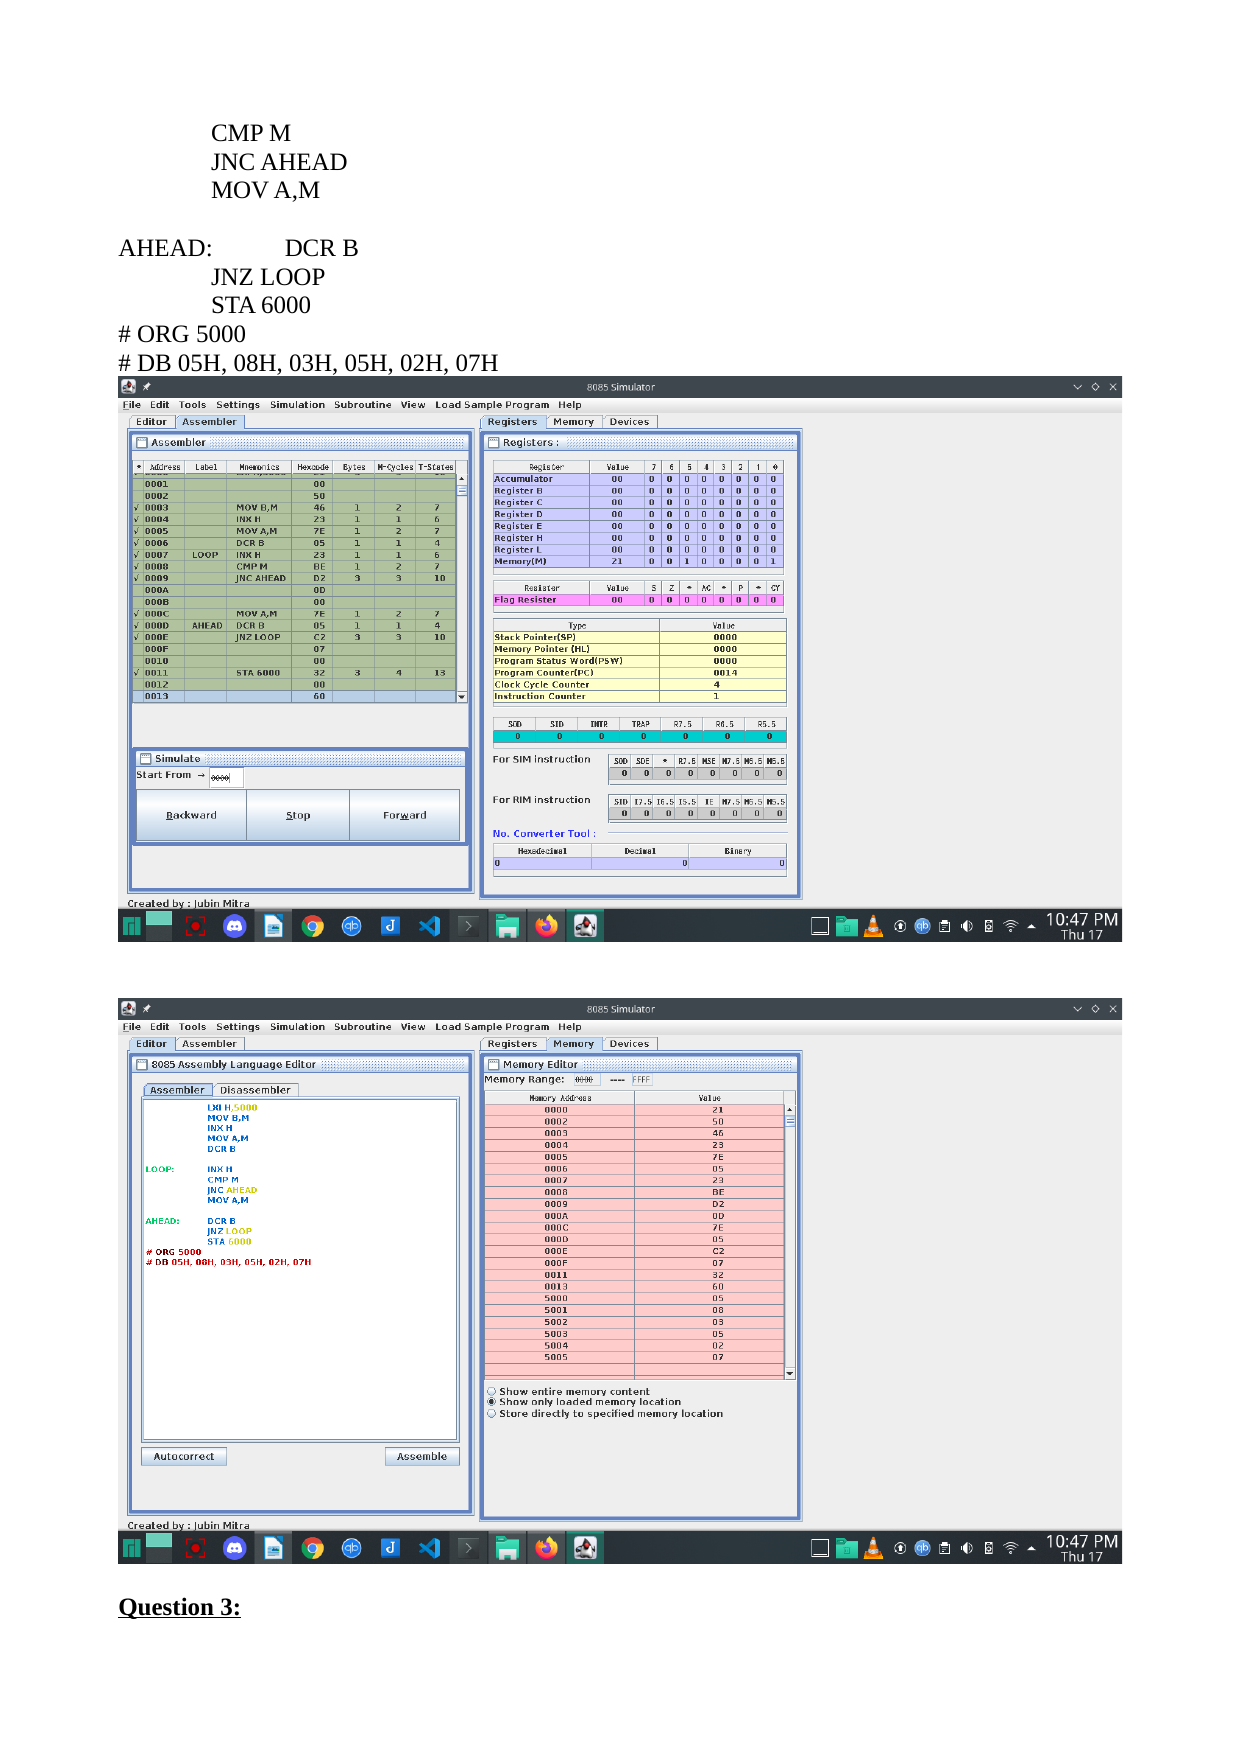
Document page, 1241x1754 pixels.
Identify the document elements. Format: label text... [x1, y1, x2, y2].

text JNZ LOOP [118, 262, 1122, 291]
text Question 3: [118, 1592, 1122, 1621]
text STA 6000 [118, 291, 1122, 319]
text AHEAD: DCR B [118, 233, 1122, 262]
text CMP M [118, 118, 1122, 147]
text # DB 05H, 08H, 03H, 05H, 02H, 07H [118, 348, 1122, 376]
text # ORG 5000 [118, 319, 1122, 348]
text JNC AHEAD [118, 147, 1122, 176]
picture [118, 998, 1123, 1564]
picture [118, 376, 1123, 942]
text MOV A,M [118, 176, 1122, 204]
